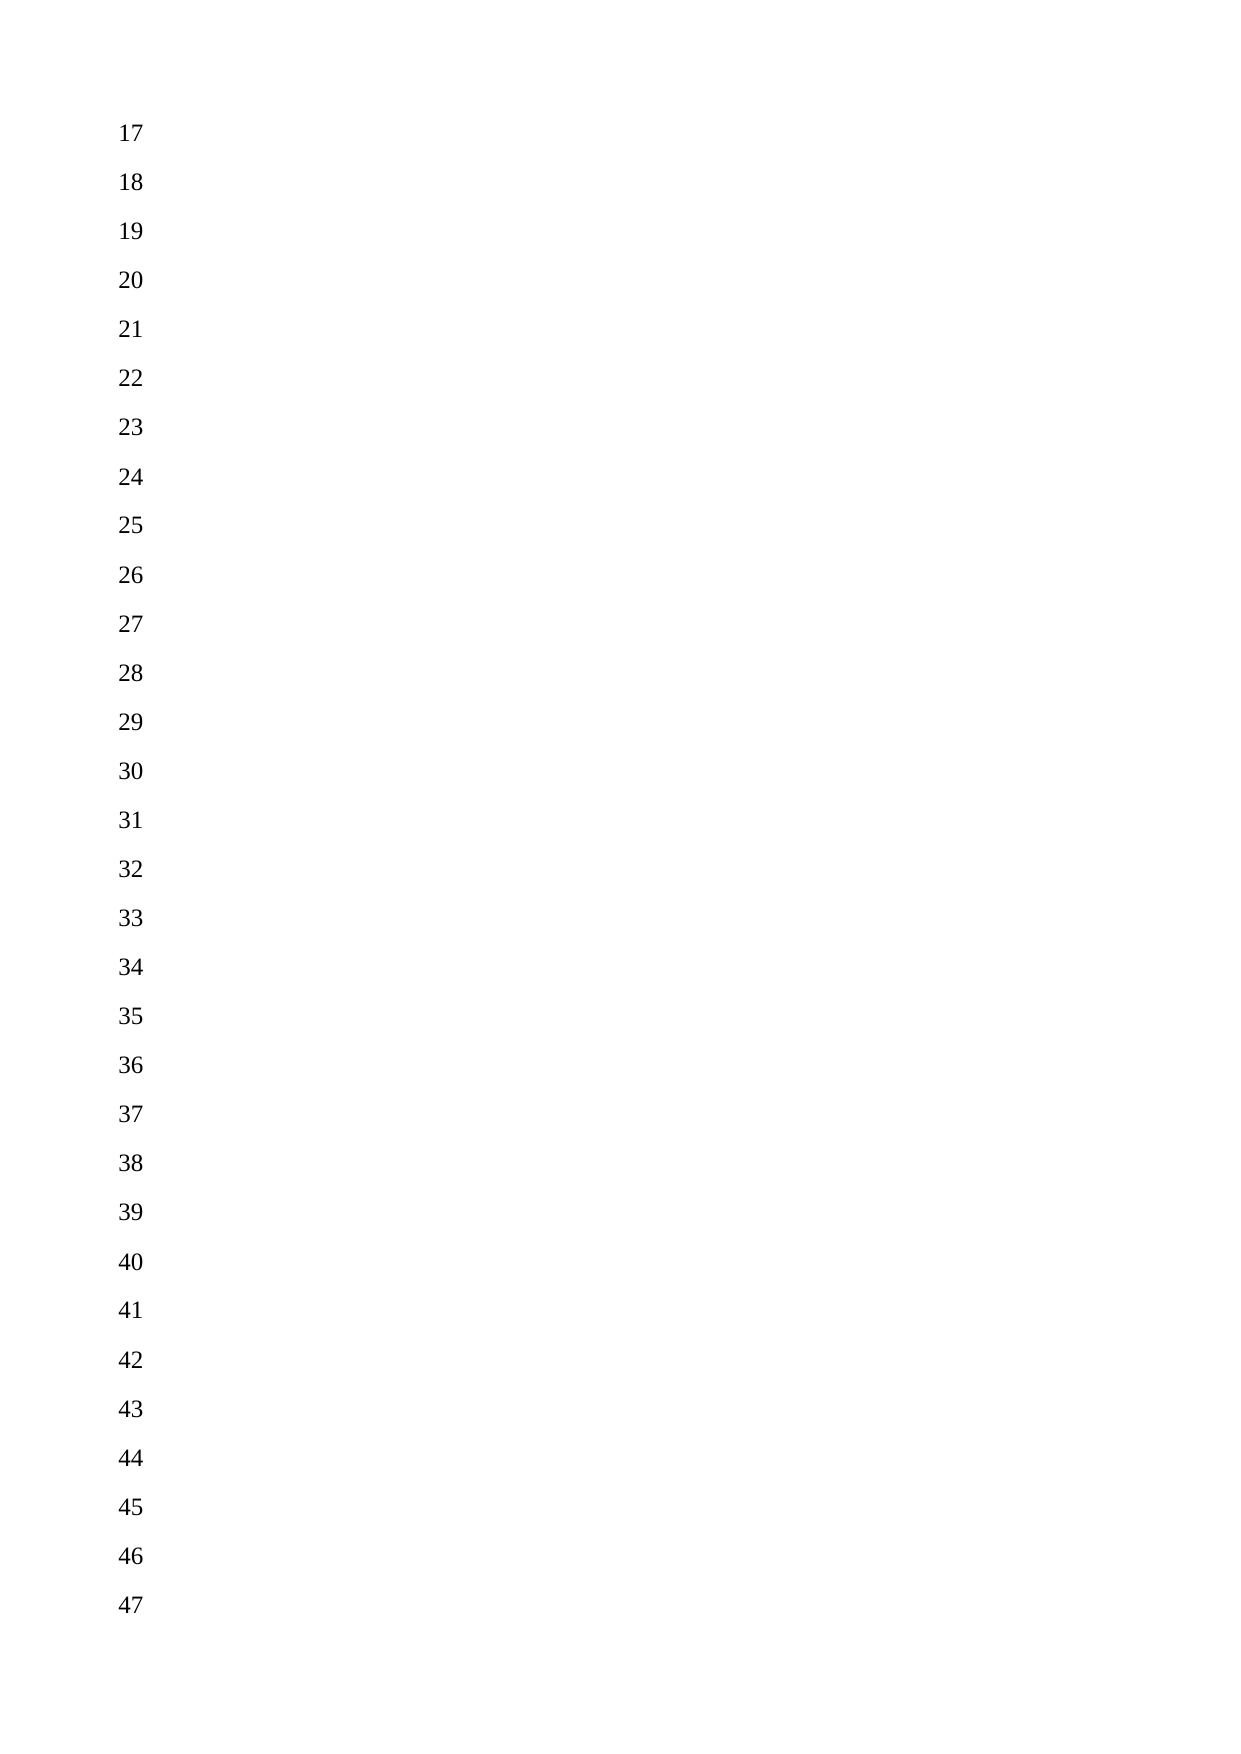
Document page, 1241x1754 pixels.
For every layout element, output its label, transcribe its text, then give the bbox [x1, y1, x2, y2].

text 45 [118, 1492, 1122, 1521]
text 21 [118, 314, 1122, 343]
text 40 [118, 1247, 1122, 1275]
text 17 [118, 118, 1122, 147]
text 25 [118, 511, 1122, 539]
text 30 [118, 756, 1122, 785]
text 27 [118, 609, 1122, 637]
text 36 [118, 1050, 1122, 1079]
text 44 [118, 1443, 1122, 1472]
text 23 [118, 412, 1122, 441]
text 32 [118, 854, 1122, 883]
text 19 [118, 216, 1122, 245]
text 47 [118, 1590, 1122, 1619]
text 46 [118, 1541, 1122, 1570]
text 43 [118, 1394, 1122, 1422]
text 22 [118, 363, 1122, 392]
text 29 [118, 707, 1122, 736]
text 18 [118, 167, 1122, 196]
text 42 [118, 1345, 1122, 1373]
text 41 [118, 1296, 1122, 1324]
text 39 [118, 1197, 1122, 1226]
text 28 [118, 658, 1122, 687]
text 20 [118, 265, 1122, 294]
text 33 [118, 903, 1122, 932]
text 24 [118, 462, 1122, 490]
text 37 [118, 1099, 1122, 1128]
text 34 [118, 952, 1122, 981]
text 38 [118, 1148, 1122, 1177]
text 31 [118, 805, 1122, 834]
text 26 [118, 560, 1122, 588]
text 35 [118, 1001, 1122, 1030]
